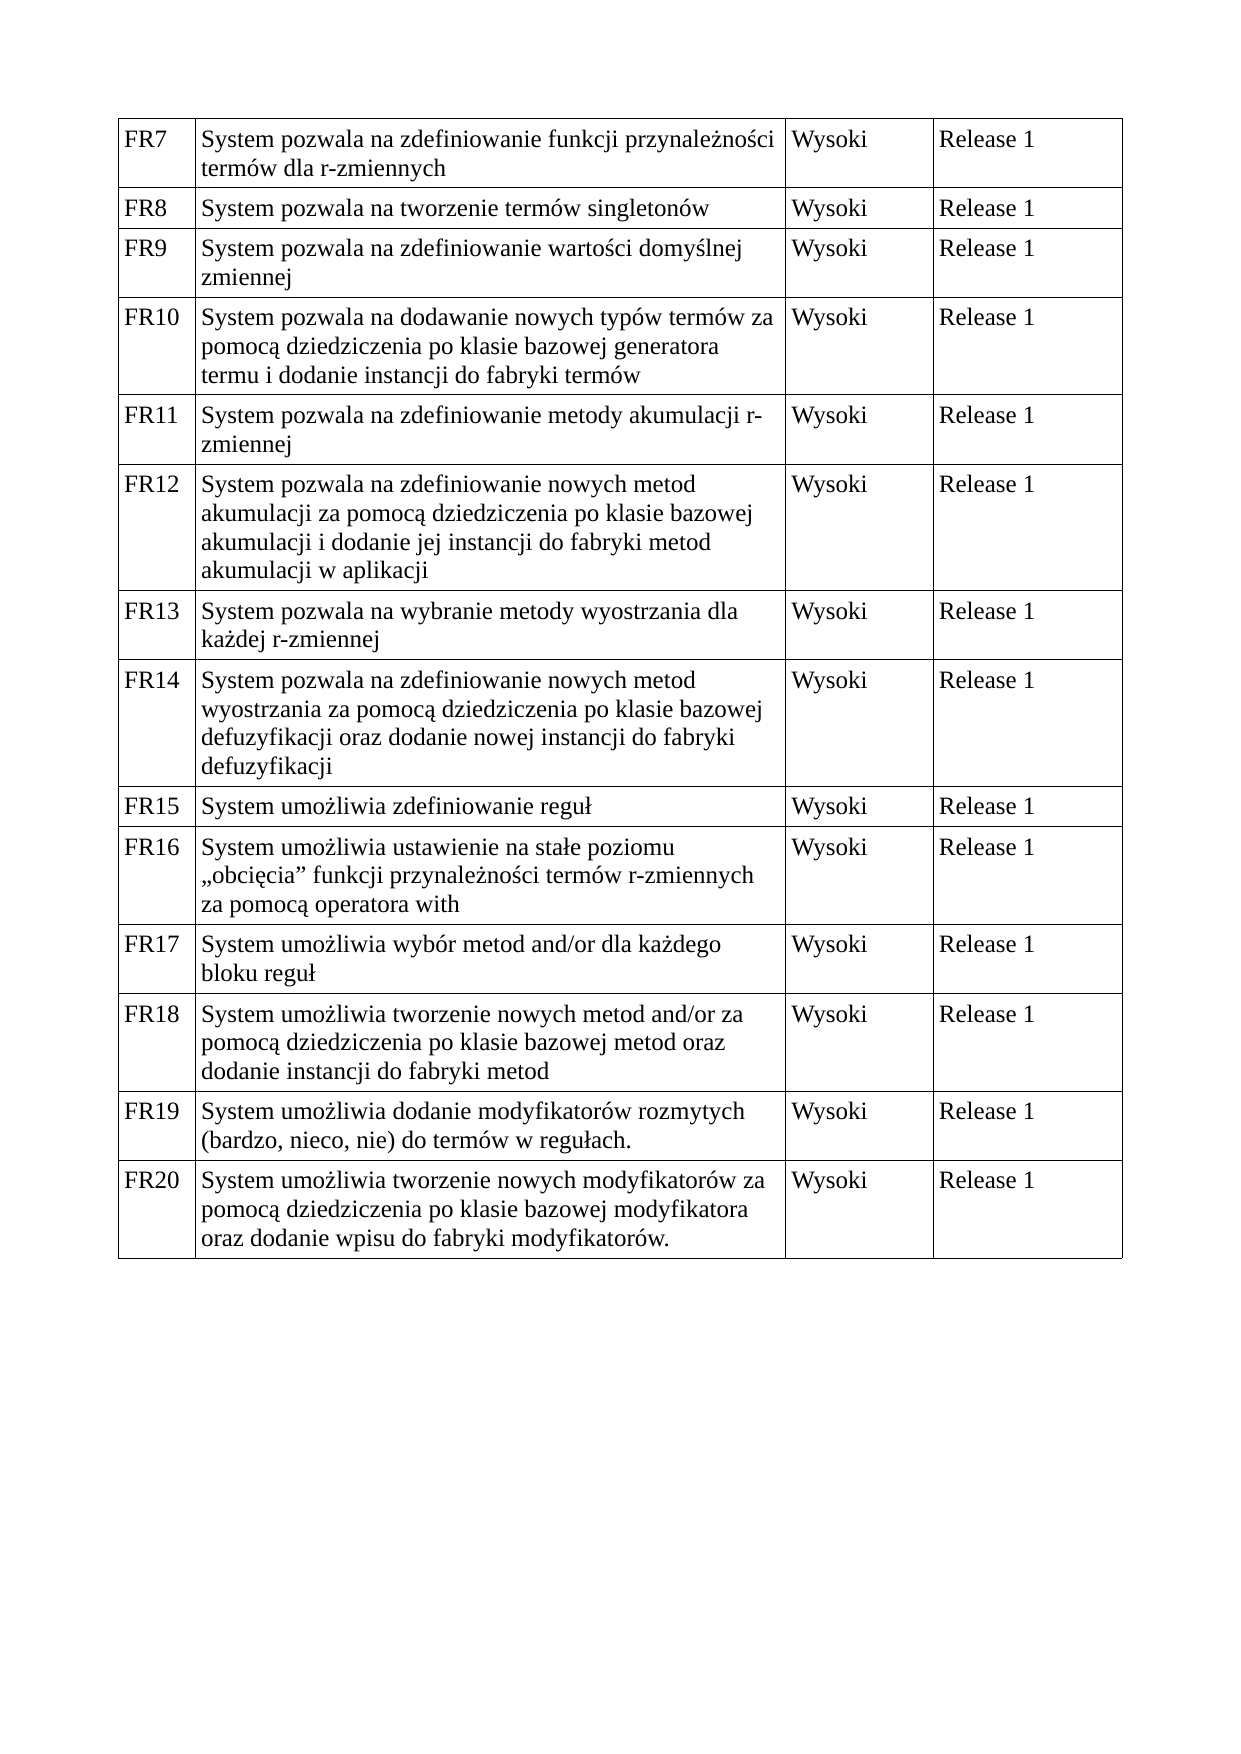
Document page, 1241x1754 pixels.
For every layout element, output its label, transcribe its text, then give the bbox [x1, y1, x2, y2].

table_cell FR19 [119, 1092, 195, 1160]
table_cell Release 1 [934, 787, 1122, 826]
table_cell System umożliwia tworzenie nowych metod and/or za pomocą dziedziczenia po klasie bazowej metod oraz dodanie instancji do fabryki metod [196, 994, 785, 1091]
table_cell Release 1 [934, 229, 1122, 297]
table_cell FR15 [119, 787, 195, 826]
table_cell System pozwala na wybranie metody wyostrzania dla każdej r-zmiennej [196, 591, 785, 659]
table_cell Release 1 [934, 591, 1122, 659]
table_cell FR12 [119, 465, 195, 590]
table_cell Wysoki [786, 591, 933, 659]
table_cell Wysoki [786, 119, 933, 187]
table_cell System umożliwia zdefiniowanie reguł [196, 787, 785, 826]
table_cell Release 1 [934, 298, 1122, 394]
table_cell Release 1 [934, 395, 1122, 463]
table_cell Release 1 [934, 119, 1122, 187]
table_cell Wysoki [786, 1161, 933, 1257]
table_cell FR9 [119, 229, 195, 297]
table_cell Wysoki [786, 298, 933, 394]
table_cell Wysoki [786, 395, 933, 463]
table_cell FR7 [119, 119, 195, 187]
table_cell FR16 [119, 827, 195, 924]
table_cell Release 1 [934, 1092, 1122, 1160]
table_cell System umożliwia wybór metod and/or dla każdego bloku reguł [196, 925, 785, 993]
table_cell Release 1 [934, 188, 1122, 227]
table_cell FR10 [119, 298, 195, 394]
table_cell System pozwala na zdefiniowanie nowych metod akumulacji za pomocą dziedziczenia po klasie bazowej akumulacji i dodanie jej instancji do fabryki metod akumulacji w aplikacji [196, 465, 785, 590]
table_cell FR11 [119, 395, 195, 463]
table_cell Release 1 [934, 827, 1122, 924]
table_cell Wysoki [786, 925, 933, 993]
table_cell FR17 [119, 925, 195, 993]
table_cell System pozwala na zdefiniowanie nowych metod wyostrzania za pomocą dziedziczenia po klasie bazowej defuzyfikacji oraz dodanie nowej instancji do fabryki defuzyfikacji [196, 660, 785, 786]
table_cell Release 1 [934, 994, 1122, 1091]
table_cell Wysoki [786, 827, 933, 924]
table_cell System pozwala na tworzenie termów singletonów [196, 188, 785, 227]
table_cell Release 1 [934, 925, 1122, 993]
table_cell System pozwala na zdefiniowanie wartości domyślnej zmiennej [196, 229, 785, 297]
table_cell FR14 [119, 660, 195, 786]
table_cell Release 1 [934, 660, 1122, 786]
table_cell Wysoki [786, 465, 933, 590]
table_cell Release 1 [934, 465, 1122, 590]
table_cell FR8 [119, 188, 195, 227]
table_cell FR13 [119, 591, 195, 659]
table_cell Wysoki [786, 188, 933, 227]
table_cell Wysoki [786, 787, 933, 826]
table_cell System pozwala na zdefiniowanie metody akumulacji r-zmiennej [196, 395, 785, 463]
table_cell Wysoki [786, 994, 933, 1091]
table_cell Wysoki [786, 660, 933, 786]
table_cell System pozwala na zdefiniowanie funkcji przynależności termów dla r-zmiennych [196, 119, 785, 187]
table_cell System umożliwia tworzenie nowych modyfikatorów za pomocą dziedziczenia po klasie bazowej modyfikatora oraz dodanie wpisu do fabryki modyfikatorów. [196, 1161, 785, 1257]
table_cell Release 1 [934, 1161, 1122, 1257]
table_cell Wysoki [786, 229, 933, 297]
table_cell FR20 [119, 1161, 195, 1257]
table_cell FR18 [119, 994, 195, 1091]
table_cell System pozwala na dodawanie nowych typów termów za pomocą dziedziczenia po klasie bazowej generatora termu i dodanie instancji do fabryki termów [196, 298, 785, 394]
table_cell System umożliwia ustawienie na stałe poziomu „obcięcia” funkcji przynależności termów r-zmiennych za pomocą operatora with [196, 827, 785, 924]
table_cell System umożliwia dodanie modyfikatorów rozmytych (bardzo, nieco, nie) do termów w regułach. [196, 1092, 785, 1160]
table_cell Wysoki [786, 1092, 933, 1160]
